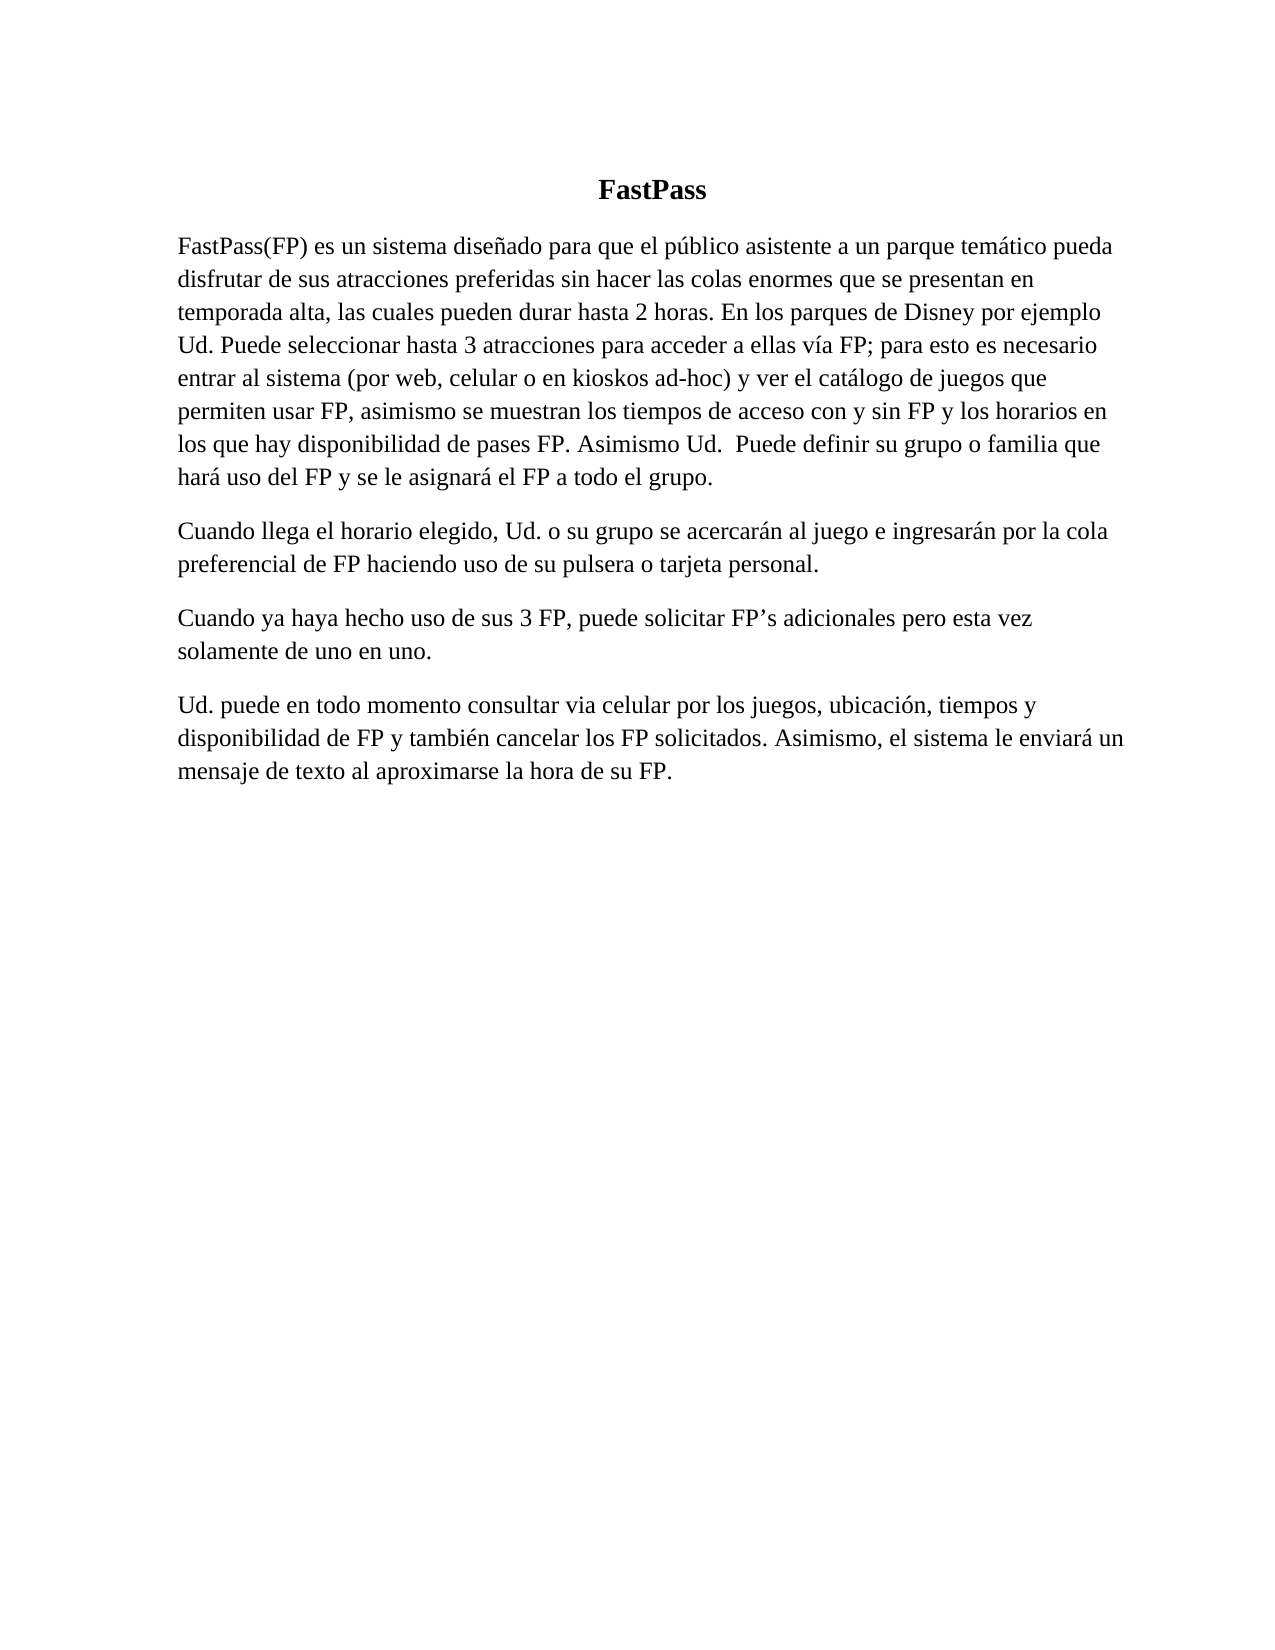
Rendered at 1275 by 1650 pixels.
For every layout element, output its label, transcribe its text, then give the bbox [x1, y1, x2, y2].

text Cuando llega el horario elegido, Ud. o su grupo se acercarán al juego e ingresarán por la cola preferencial de FP haciendo uso de su pulsera o tarjeta personal. [177, 516, 1127, 578]
text Cuando ya haya hecho uso de sus 3 FP, puede solicitar FP’s adicionales pero esta vez solamente de uno en uno. [177, 603, 1127, 665]
text FastPass(FP) es un sistema diseñado para que el público asistente a un parque temático pueda disfrutar de sus atracciones preferidas sin hacer las colas enormes que se presentan en temporada alta, las cuales pueden durar hasta 2 horas. En los parques de Disney por ejemplo Ud. Puede seleccionar hasta 3 atracciones para acceder a ellas vía FP; para esto es necesario entrar al sistema (por web, celular o en kioskos ad-hoc) y ver el catálogo de juegos que permiten usar FP, asimismo se muestran los tiempos de acceso con y sin FP y los horarios en los que hay disponibilidad de pases FP. Asimismo Ud. Puede definir su grupo o familia que hará uso del FP y se le asignará el FP a todo el grupo. [177, 231, 1127, 491]
text Ud. puede en todo momento consultar via celular por los juegos, ubicación, tiempos y disponibilidad de FP y también cancelar los FP solicitados. Asimismo, el sistema le enviará un mensaje de texto al aproximarse la hora de su FP. [177, 690, 1127, 785]
text FastPass [177, 172, 1127, 206]
